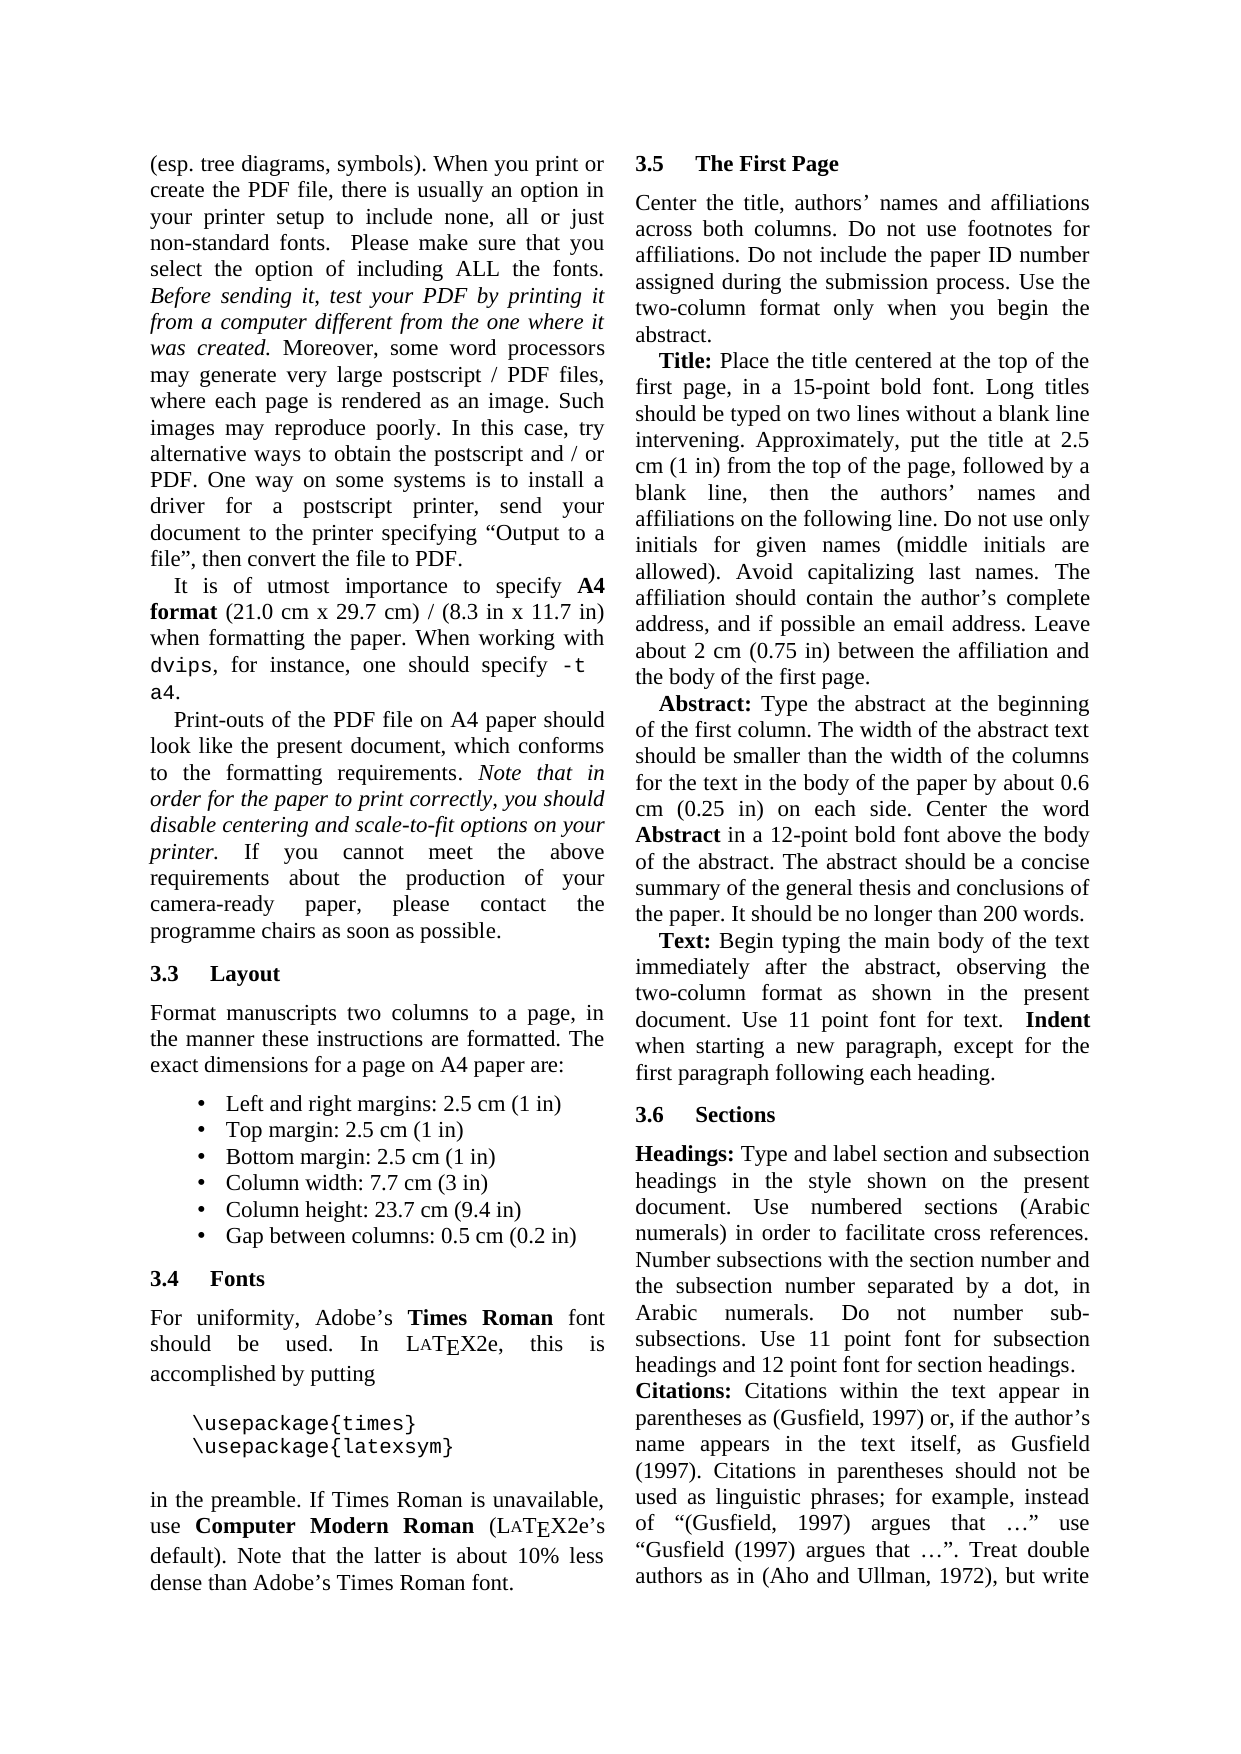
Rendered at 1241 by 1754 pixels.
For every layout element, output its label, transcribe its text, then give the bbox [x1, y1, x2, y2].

text It is of utmost importance to specify A4 format (21.0 cm x 29.7 cm) / (8.3 in x 11.7 in) when formatting the paper. When working with dvips, for instance, one should specify -t a4. [150, 572, 605, 706]
text Format manuscripts two columns to a page, in the manner these instructions are formatted. The exact dimensions for a page on A4 paper are: [150, 999, 605, 1078]
list Column height: 23.7 cm (9.4 in) [197, 1196, 605, 1222]
list Gap between columns: 0.5 cm (0.2 in) [197, 1222, 605, 1248]
list Bottom margin: 2.5 cm (1 in) [197, 1143, 605, 1169]
text Print-outs of the PDF file on A4 paper should look like the present document, which conforms to the formatting requirements. Note that in order for the paper to print correctly, you should disable centering and scale-to-fit options on your printer. If you cannot meet the above requirements about the production of your camera-ready paper, please contact the programme chairs as soon as possible. [150, 706, 605, 943]
text Title: Place the title centered at the top of the first page, in a 15-point bold font. Long titles should be typed on two lines without a blank line intervening. Approximately, put the title at 2.5 cm (1 in) from the top of the page, followed by a blank line, then the authors’ names and affiliations on the following line. Do not use only initials for given names (middle initials are allowed). Avoid capitalizing last names. The affiliation should contain the author’s complete address, and if possible an email address. Leave about 2 cm (0.75 in) between the affiliation and the body of the first page. [635, 347, 1090, 689]
text in the preamble. If Times Roman is unavailable, use Computer Modern Roman (LATEX2e’s default). Note that the latter is about 10% less dense than Adobe’s Times Roman font. [150, 1486, 605, 1595]
list The First Page [635, 150, 1090, 176]
list Fonts [150, 1265, 605, 1291]
list Left and right margins: 2.5 cm (1 in) [197, 1090, 605, 1117]
text \usepackage{times} [192, 1413, 605, 1436]
text Abstract: Type the abstract at the beginning of the first column. The width of the abstract text should be smaller than the width of the columns for the text in the body of the paper by about 0.6 cm (0.25 in) on each side. Center the word Abstract in a 12-point bold font above the body of the abstract. The abstract should be a concise summary of the general thesis and conclusions of the paper. It should be no longer than 200 words. [635, 689, 1090, 927]
text \usepackage{latexsym} [192, 1436, 605, 1460]
text Text: Begin typing the main body of the text immediately after the abstract, observing the two-column format as shown in the present document. Use 11 point font for text. Indent when starting a new paragraph, except for the first paragraph following each heading. [635, 927, 1090, 1085]
text Center the title, authors’ names and affiliations across both columns. Do not use footnotes for affiliations. Do not include the paper ID number assigned during the submission process. Use the two-column format only when you begin the abstract. [635, 189, 1090, 347]
list Top margin: 2.5 cm (1 in) [197, 1117, 605, 1143]
list Column width: 7.7 cm (3 in) [197, 1169, 605, 1196]
text (esp. tree diagrams, symbols). When you print or create the PDF file, there is usually an option in your printer setup to include none, all or just non-standard fonts. Please make sure that you select the option of including ALL the fonts. Before sending it, test your PDF by printing it from a computer different from the one where it was created. Moreover, some word processors may generate very large postscript / PDF files, where each page is rendered as an image. Such images may reproduce poorly. In this case, try alternative ways to obtain the postscript and / or PDF. One way on some systems is to install a driver for a postscript printer, send your document to the printer specifying “Output to a file”, then convert the file to PDF. [150, 150, 605, 572]
text Headings: Type and label section and subsection headings in the style shown on the present document. Use numbered sections (Arabic numerals) in order to facilitate cross references. Number subsections with the section number and the subsection number separated by a dot, in Arabic numerals. Do not number sub-subsections. Use 11 point font for subsection headings and 12 point font for section headings. [635, 1140, 1090, 1378]
list Sections [635, 1102, 1090, 1128]
text Citations: Citations within the text appear in parentheses as (Gusfield, 1997) or, if the author’s name appears in the text itself, as Gusfield (1997). Citations in parentheses should not be used as linguistic phrases; for example, instead of “(Gusfield, 1997) argues that …” use “Gusfield (1997) argues that …”. Treat double authors as in (Aho and Ullman, 1972), but write [635, 1378, 1090, 1588]
text For uniformity, Adobe’s Times Roman font should be used. In LATEX2e, this is accomplished by putting [150, 1304, 605, 1386]
list Layout [150, 960, 605, 986]
